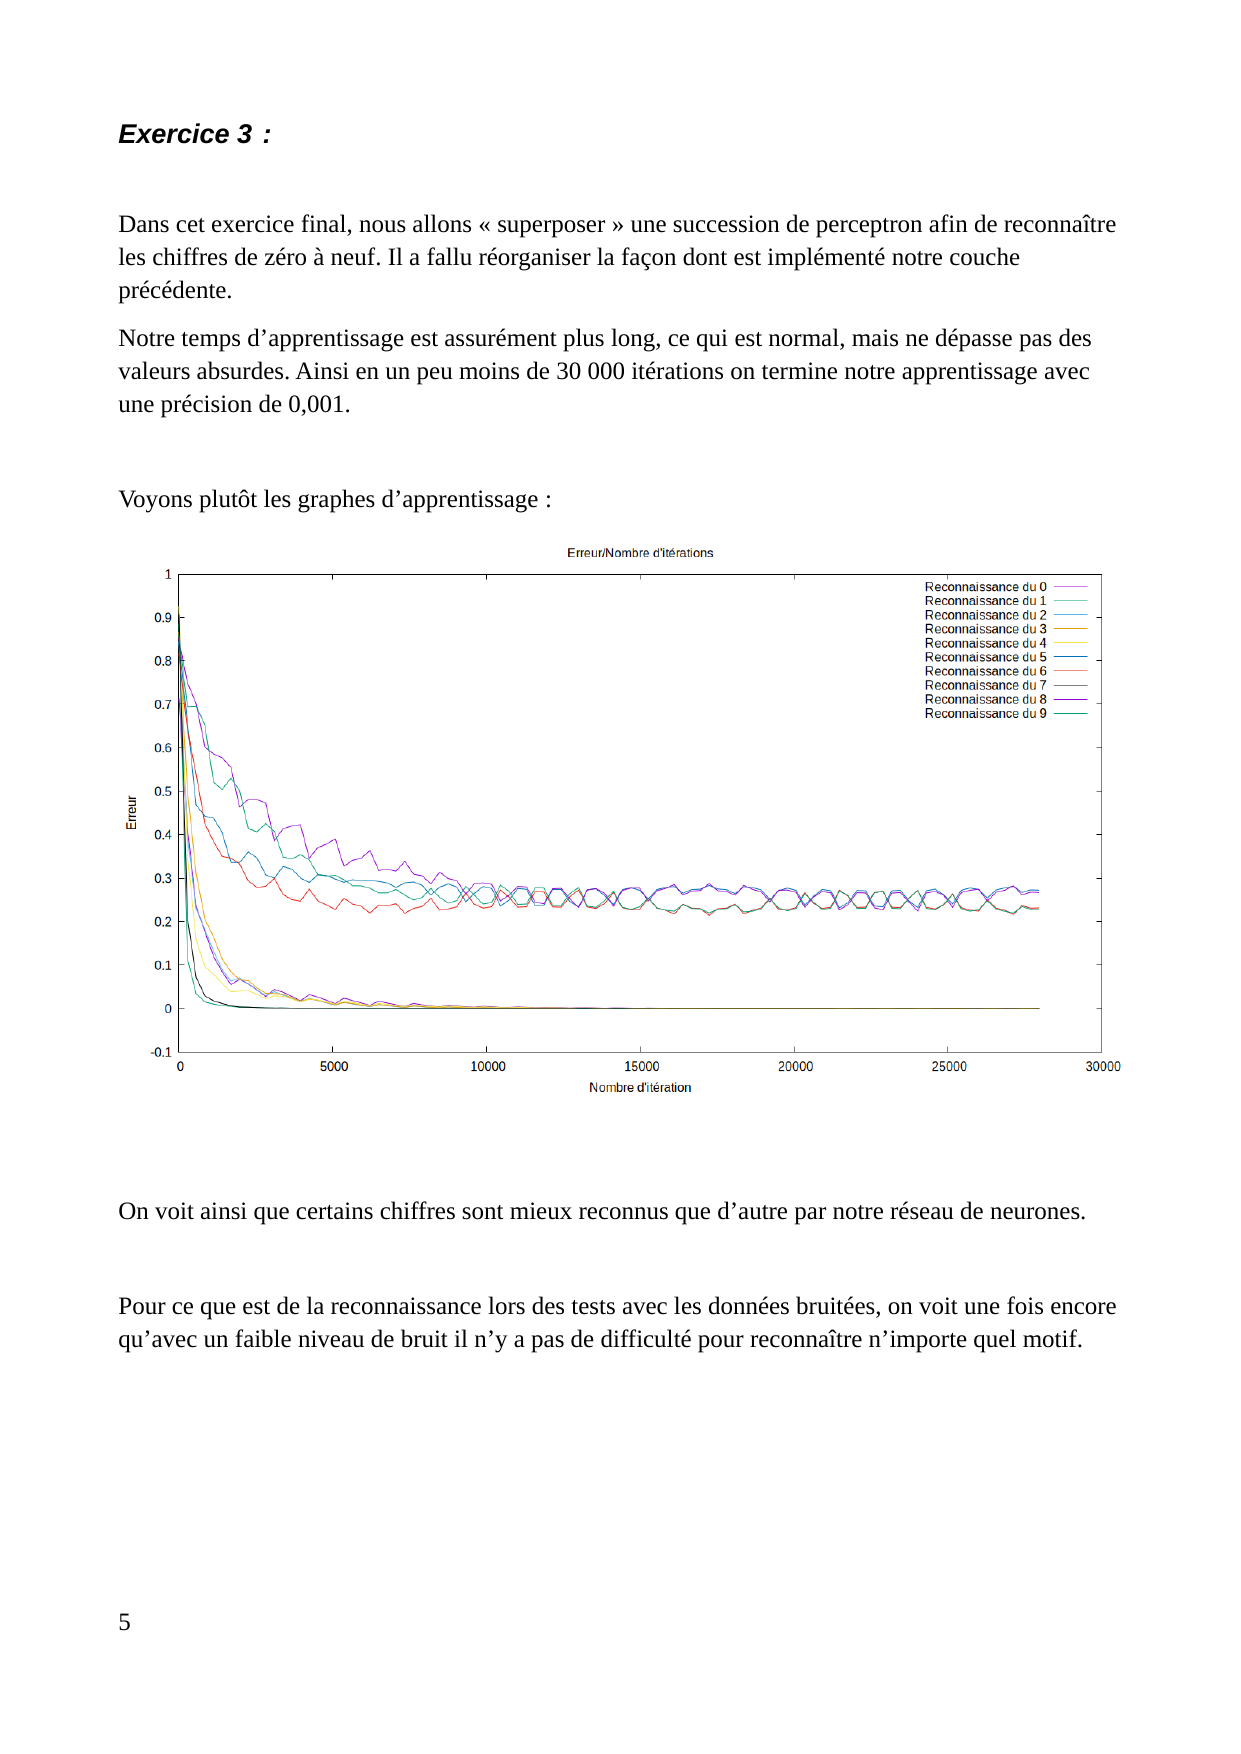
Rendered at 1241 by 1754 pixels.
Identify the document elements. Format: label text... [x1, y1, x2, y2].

picture [118, 532, 1123, 1097]
text Voyons plutôt les graphes d’apprentissage : [118, 484, 1122, 513]
text On voit ainsi que certains chiffres sont mieux reconnus que d’autre par notre réseau de neurones. [118, 1196, 1122, 1225]
subtitle Exercice 3 : [118, 118, 1122, 149]
text Dans cet exercice final, nous allons « superposer » une succession de perceptron afin de reconnaître les chiffres de zéro à neuf. Il a fallu réorganiser la façon dont est implémenté notre couche précédente. [118, 209, 1122, 304]
text Notre temps d’apprentissage est assurément plus long, ce qui est normal, mais ne dépasse pas des valeurs absurdes. Ainsi en un peu moins de 30 000 itérations on termine notre apprentissage avec une précision de 0,001. [118, 323, 1122, 418]
text Pour ce que est de la reconnaissance lors des tests avec les données bruitées, on voit une fois encore qu’avec un faible niveau de bruit il n’y a pas de difficulté pour reconnaître n’importe quel motif. [118, 1291, 1122, 1353]
